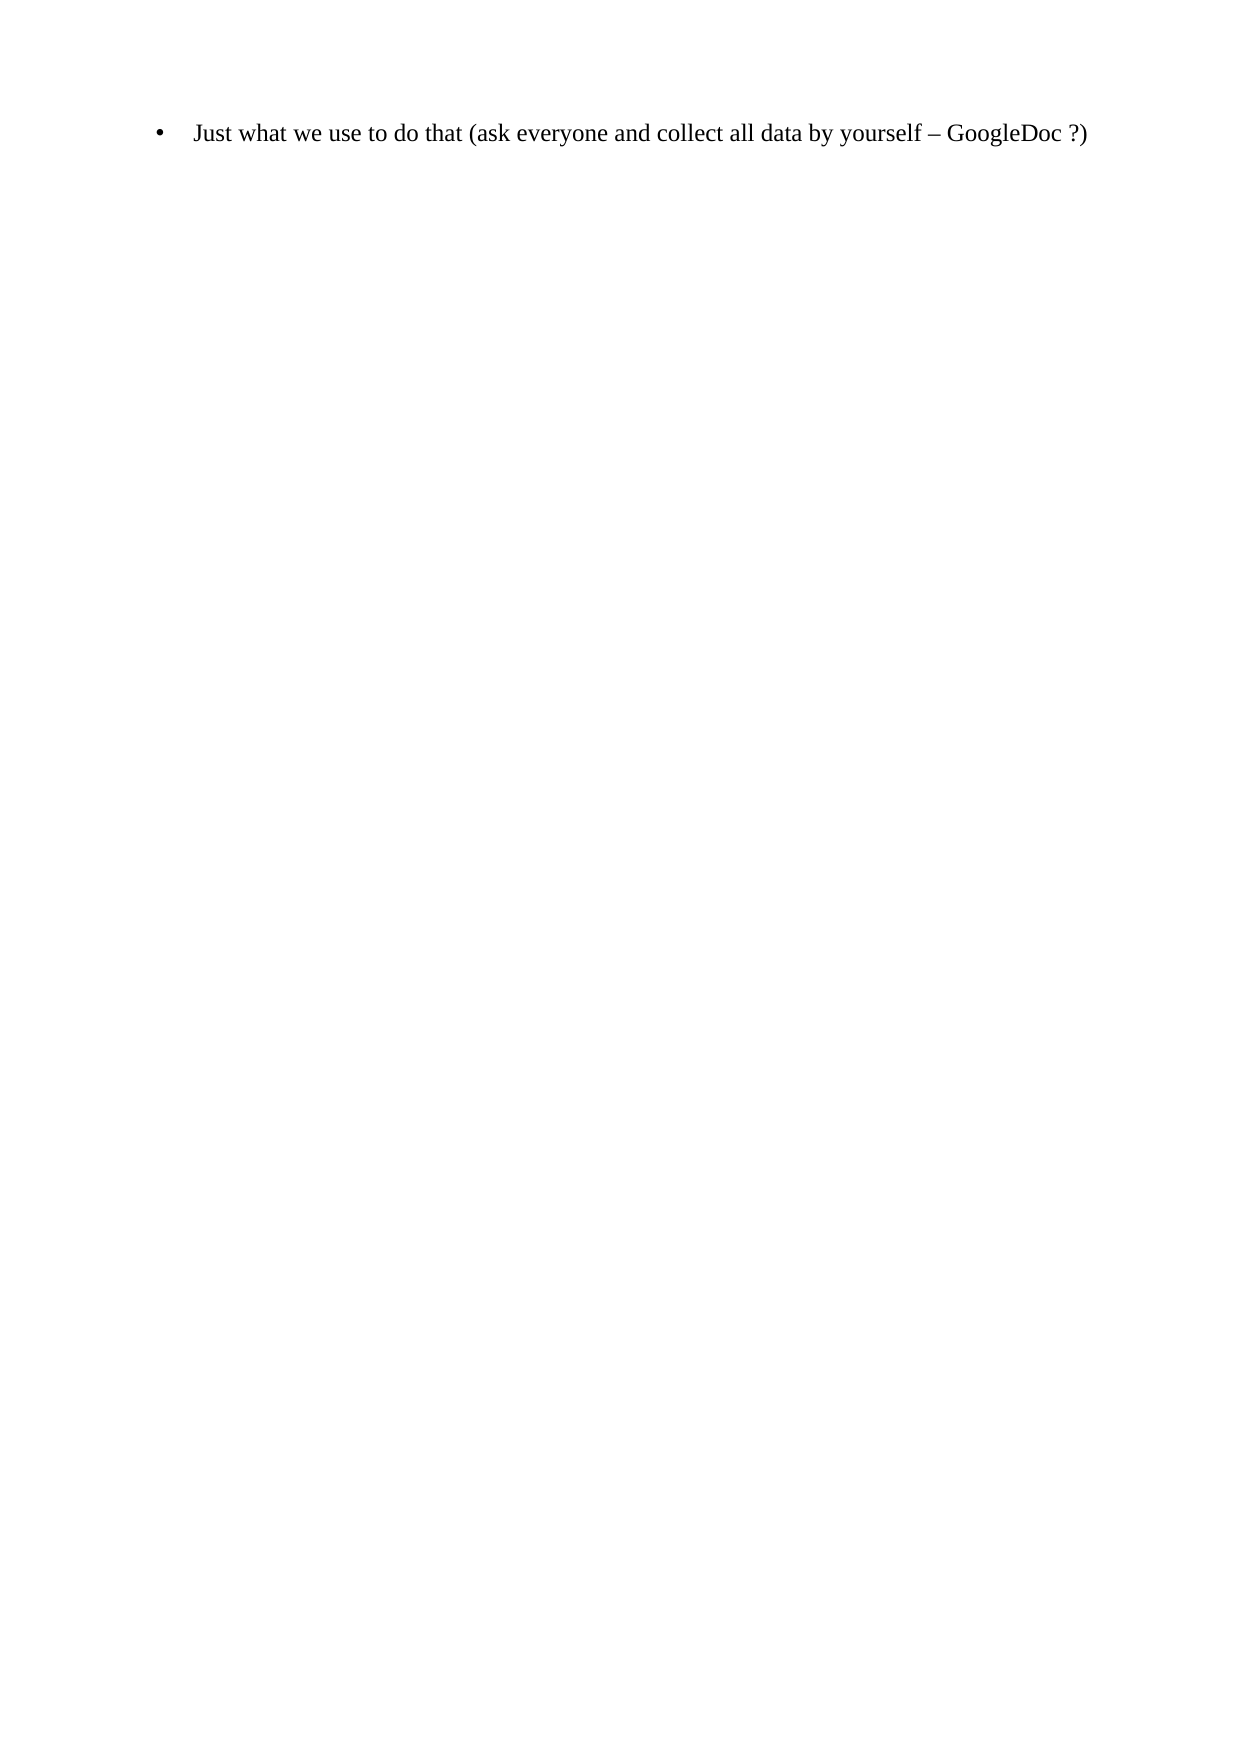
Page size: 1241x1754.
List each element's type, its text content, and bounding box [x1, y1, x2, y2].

list Just what we use to do that (ask everyone and collect all data by yourself – GoogleDoc ?) [156, 118, 1122, 147]
